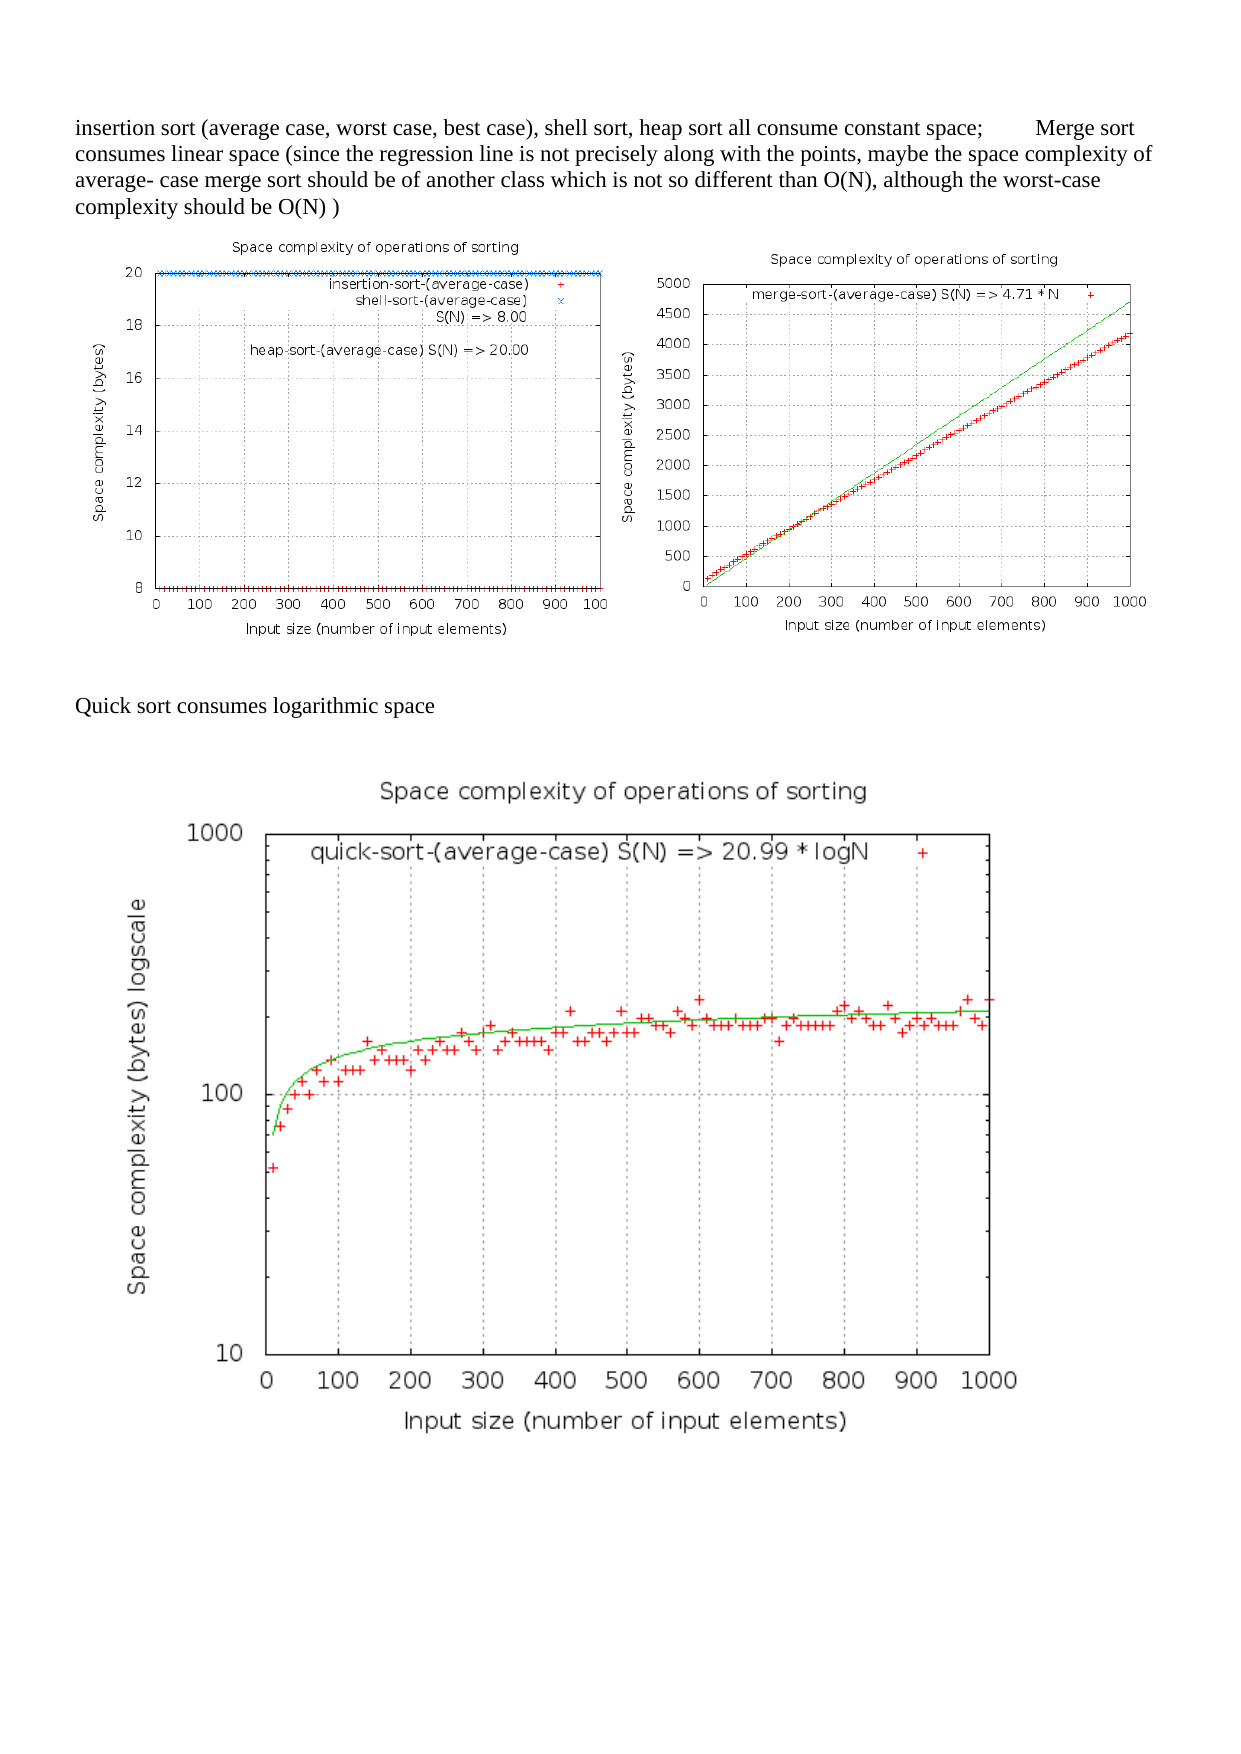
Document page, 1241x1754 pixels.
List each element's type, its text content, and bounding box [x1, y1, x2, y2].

text insertion sort (average case, worst case, best case), shell sort, heap sort all consume constant space; Merge sort consumes linear space (since the regression line is not precisely along with the points, maybe the space complexity of average- case merge sort should be of another class which is not so different than O(N), although the worst-case complexity should be O(N) ) [75, 114, 1165, 219]
text Quick sort consumes logarithmic space [75, 692, 1165, 719]
picture [78, 223, 1153, 641]
picture [103, 752, 1031, 1442]
